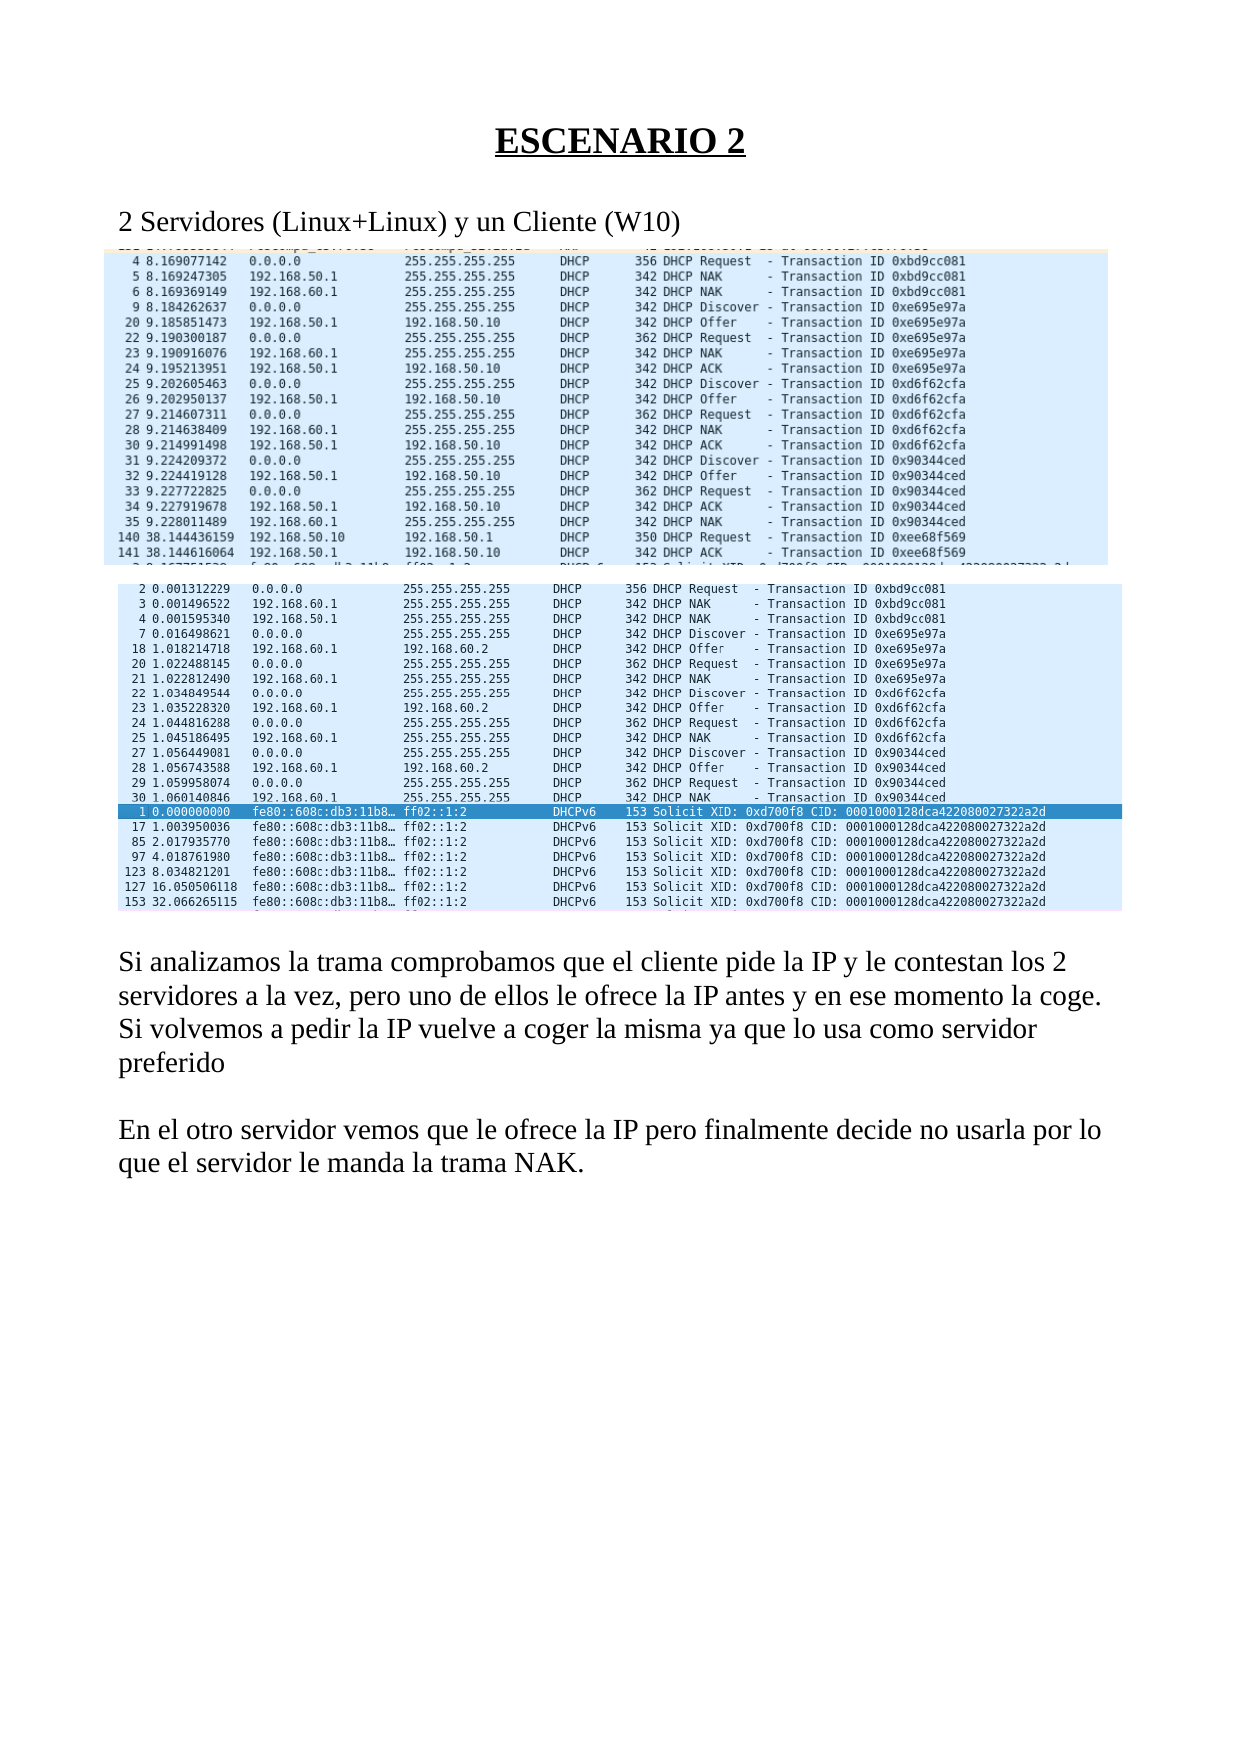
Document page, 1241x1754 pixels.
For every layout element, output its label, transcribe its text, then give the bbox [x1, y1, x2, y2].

text ESCENARIO 2 [118, 118, 1122, 161]
text Si analizamos la trama comprobamos que el cliente pide la IP y le contestan los 2 servidores a la vez, pero uno de ellos le ofrece la IP antes y en ese momento la coge. Si volvemos a pedir la IP vuelve a coger la misma ya que lo usa como servidor preferido [118, 944, 1122, 1078]
picture [103, 249, 1108, 565]
text 2 Servidores (Linux+Linux) y un Cliente (W10) [118, 204, 1122, 238]
picture [118, 584, 1123, 911]
text En el otro servidor vemos que le ofrece la IP pero finalmente decide no usarla por lo que el servidor le manda la trama NAK. [118, 1112, 1122, 1179]
